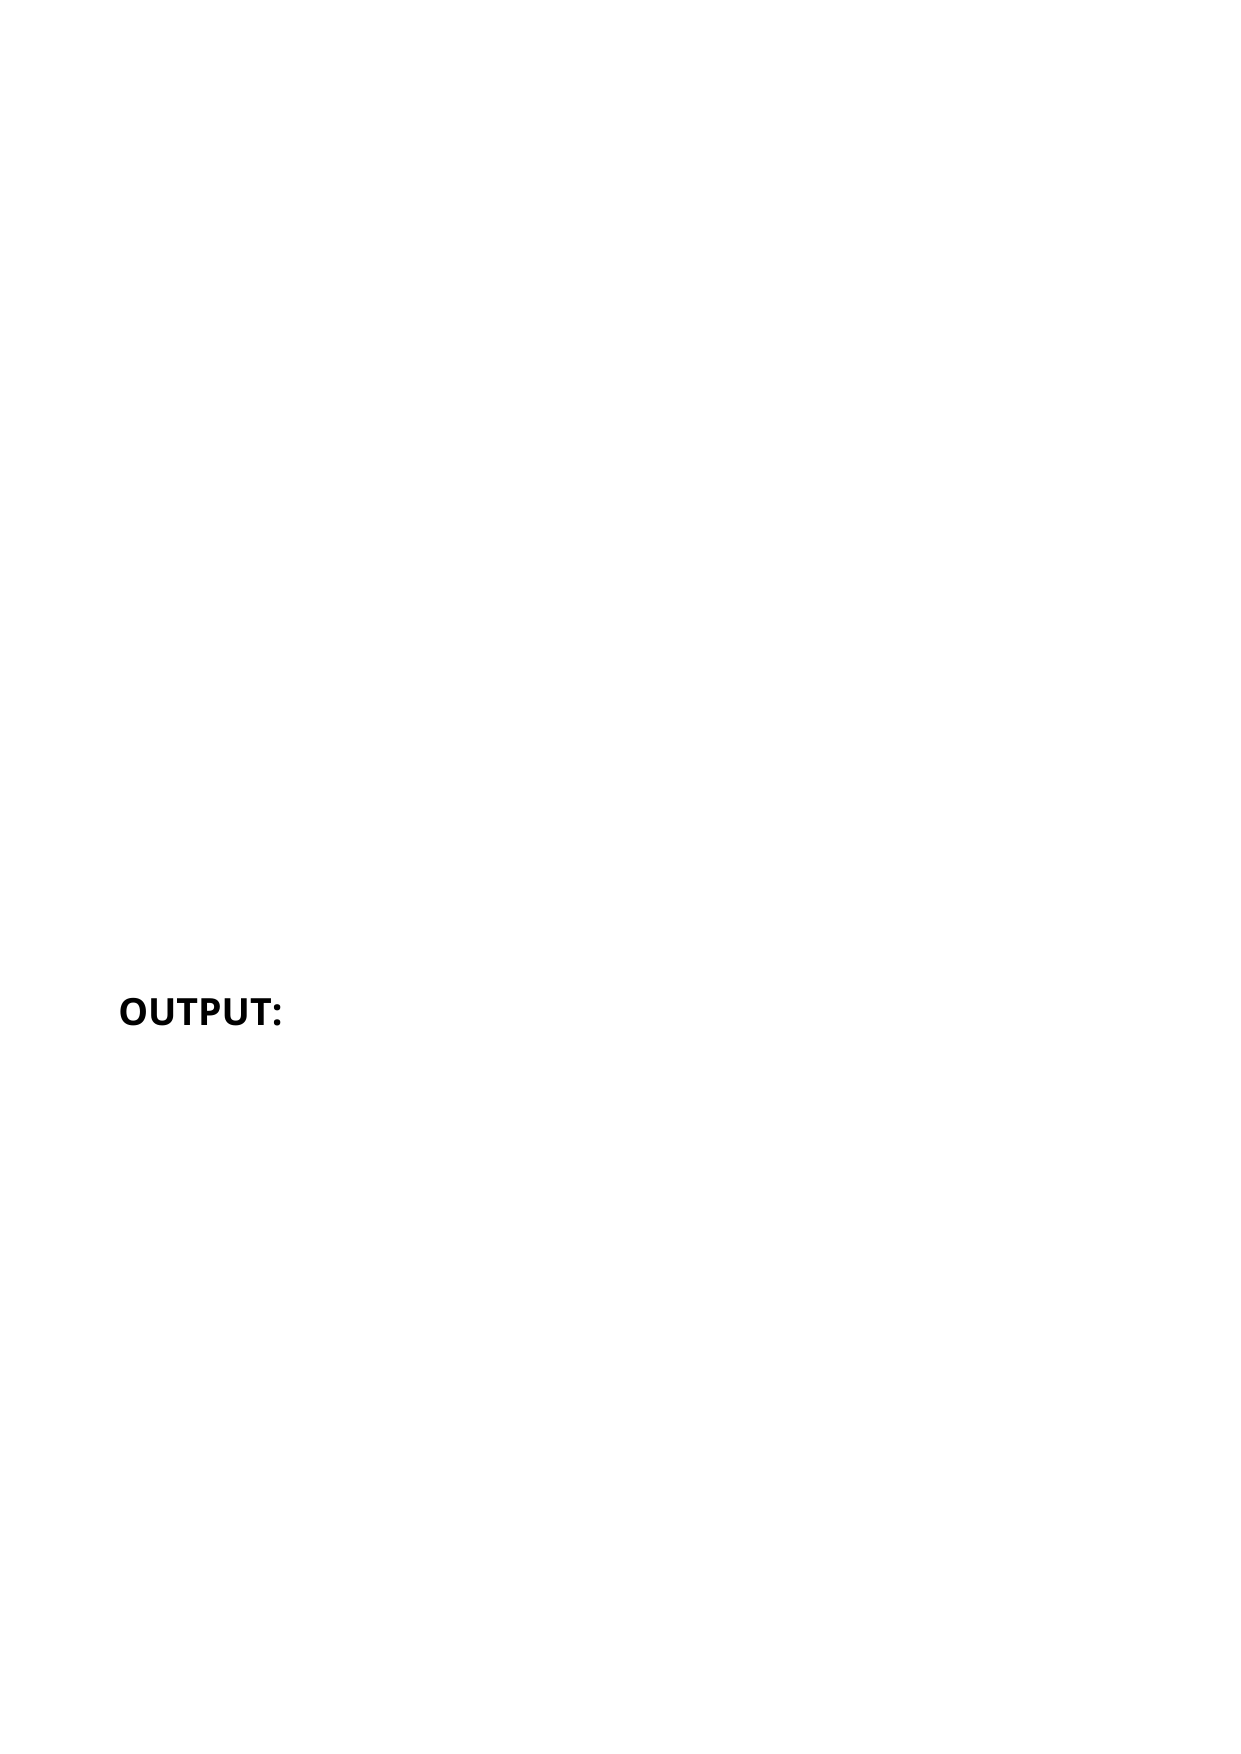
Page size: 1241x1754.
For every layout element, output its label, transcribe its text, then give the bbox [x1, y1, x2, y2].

text OUTPUT: [118, 986, 1122, 1037]
